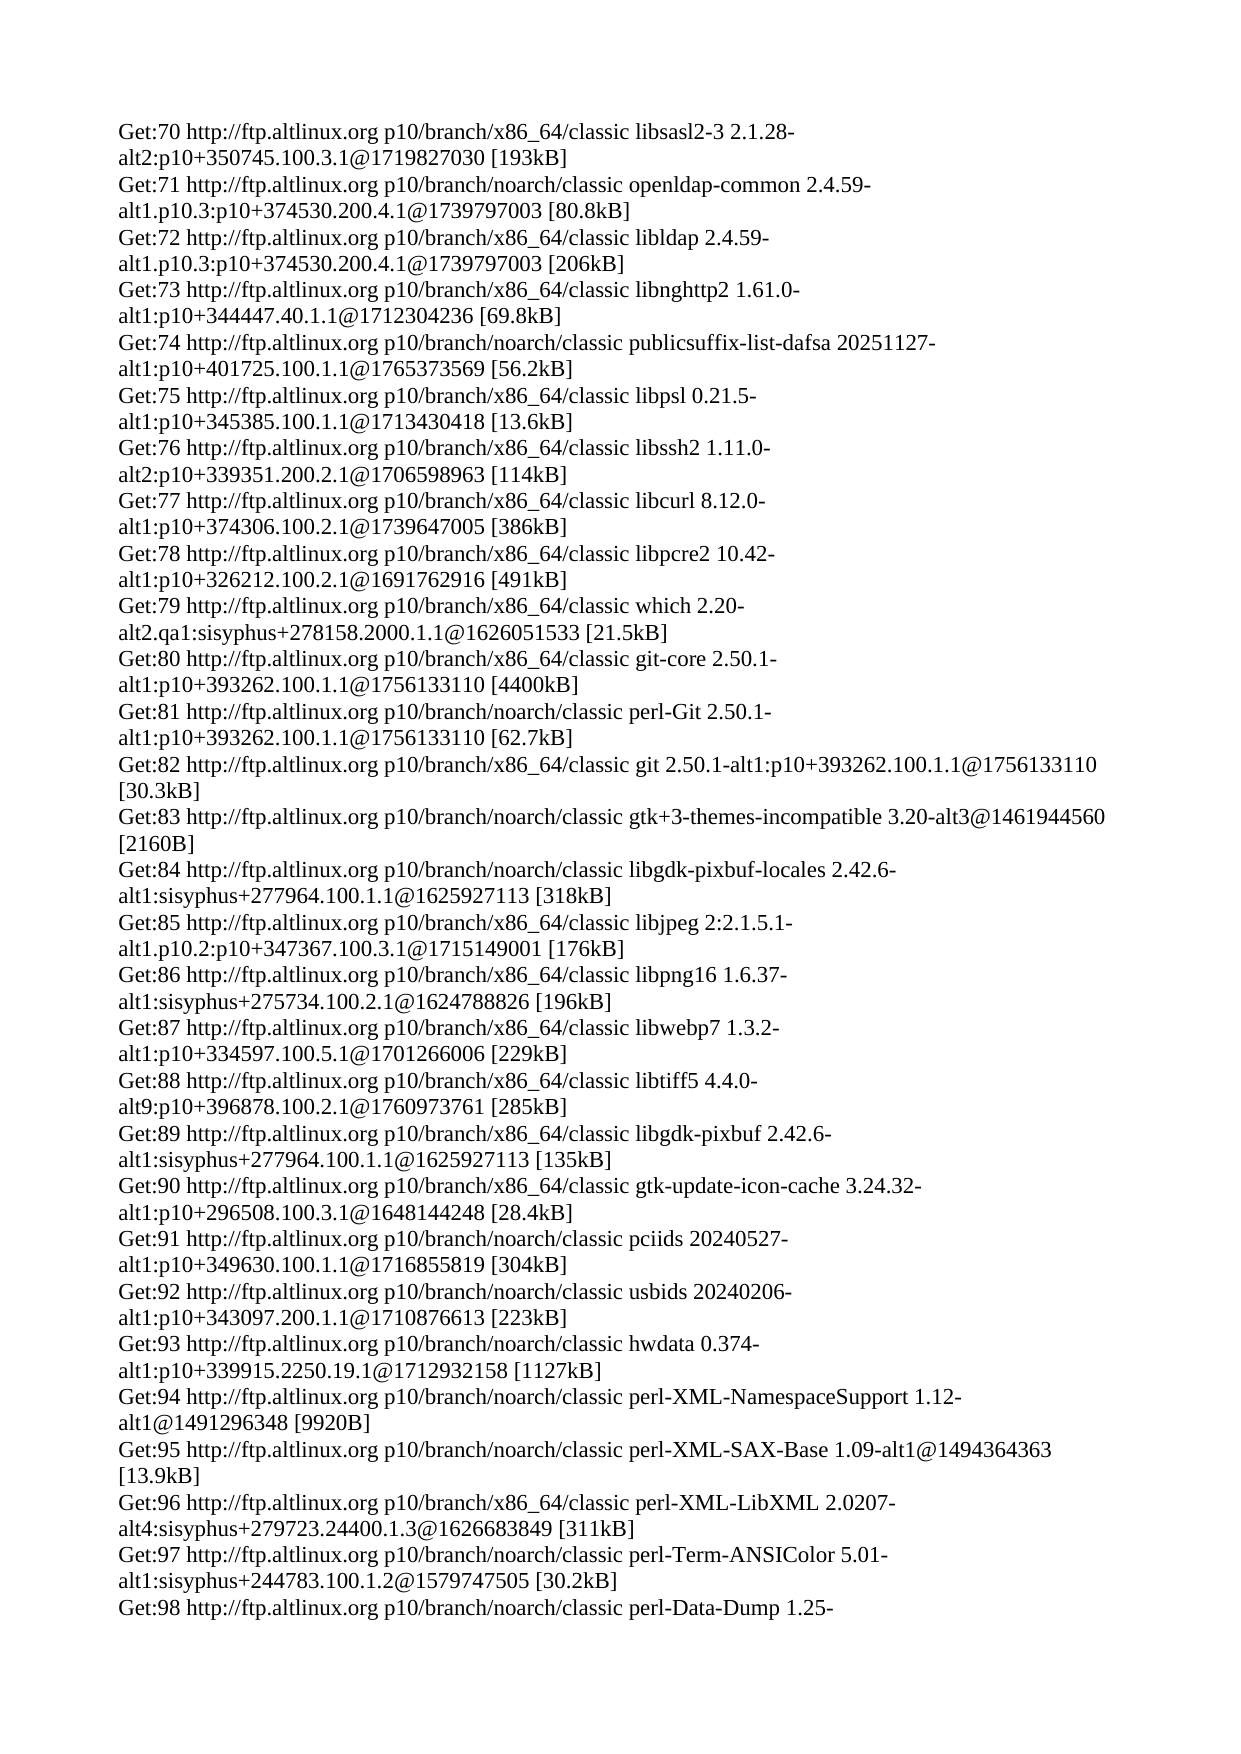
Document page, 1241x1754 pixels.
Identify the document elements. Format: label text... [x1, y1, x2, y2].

text Get:93 http://ftp.altlinux.org p10/branch/noarch/classic hwdata 0.374-alt1:p10+339915.2250.19.1@1712932158 [1127kB] [118, 1330, 1122, 1383]
text Get:97 http://ftp.altlinux.org p10/branch/noarch/classic perl-Term-ANSIColor 5.01-alt1:sisyphus+244783.100.1.2@1579747505 [30.2kB] [118, 1541, 1122, 1594]
text Get:84 http://ftp.altlinux.org p10/branch/noarch/classic libgdk-pixbuf-locales 2.42.6-alt1:sisyphus+277964.100.1.1@1625927113 [318kB] [118, 856, 1122, 909]
text Get:86 http://ftp.altlinux.org p10/branch/x86_64/classic libpng16 1.6.37-alt1:sisyphus+275734.100.2.1@1624788826 [196kB] [118, 961, 1122, 1014]
text Get:92 http://ftp.altlinux.org p10/branch/noarch/classic usbids 20240206-alt1:p10+343097.200.1.1@1710876613 [223kB] [118, 1278, 1122, 1330]
text Get:89 http://ftp.altlinux.org p10/branch/x86_64/classic libgdk-pixbuf 2.42.6-alt1:sisyphus+277964.100.1.1@1625927113 [135kB] [118, 1119, 1122, 1172]
text Get:72 http://ftp.altlinux.org p10/branch/x86_64/classic libldap 2.4.59-alt1.p10.3:p10+374530.200.4.1@1739797003 [206kB] [118, 223, 1122, 276]
text Get:74 http://ftp.altlinux.org p10/branch/noarch/classic publicsuffix-list-dafsa 20251127-alt1:p10+401725.100.1.1@1765373569 [56.2kB] [118, 329, 1122, 382]
text Get:80 http://ftp.altlinux.org p10/branch/x86_64/classic git-core 2.50.1-alt1:p10+393262.100.1.1@1756133110 [4400kB] [118, 645, 1122, 698]
text Get:94 http://ftp.altlinux.org p10/branch/noarch/classic perl-XML-NamespaceSupport 1.12-alt1@1491296348 [9920B] [118, 1383, 1122, 1436]
text Get:77 http://ftp.altlinux.org p10/branch/x86_64/classic libcurl 8.12.0-alt1:p10+374306.100.2.1@1739647005 [386kB] [118, 487, 1122, 540]
text Get:90 http://ftp.altlinux.org p10/branch/x86_64/classic gtk-update-icon-cache 3.24.32-alt1:p10+296508.100.3.1@1648144248 [28.4kB] [118, 1172, 1122, 1225]
text Get:81 http://ftp.altlinux.org p10/branch/noarch/classic perl-Git 2.50.1-alt1:p10+393262.100.1.1@1756133110 [62.7kB] [118, 698, 1122, 751]
text Get:78 http://ftp.altlinux.org p10/branch/x86_64/classic libpcre2 10.42-alt1:p10+326212.100.2.1@1691762916 [491kB] [118, 540, 1122, 592]
text Get:88 http://ftp.altlinux.org p10/branch/x86_64/classic libtiff5 4.4.0-alt9:p10+396878.100.2.1@1760973761 [285kB] [118, 1067, 1122, 1119]
text Get:75 http://ftp.altlinux.org p10/branch/x86_64/classic libpsl 0.21.5-alt1:p10+345385.100.1.1@1713430418 [13.6kB] [118, 382, 1122, 434]
text Get:79 http://ftp.altlinux.org p10/branch/x86_64/classic which 2.20-alt2.qa1:sisyphus+278158.2000.1.1@1626051533 [21.5kB] [118, 592, 1122, 645]
text Get:85 http://ftp.altlinux.org p10/branch/x86_64/classic libjpeg 2:2.1.5.1-alt1.p10.2:p10+347367.100.3.1@1715149001 [176kB] [118, 909, 1122, 961]
text Get:71 http://ftp.altlinux.org p10/branch/noarch/classic openldap-common 2.4.59-alt1.p10.3:p10+374530.200.4.1@1739797003 [80.8kB] [118, 171, 1122, 223]
text Get:73 http://ftp.altlinux.org p10/branch/x86_64/classic libnghttp2 1.61.0-alt1:p10+344447.40.1.1@1712304236 [69.8kB] [118, 276, 1122, 329]
text Get:76 http://ftp.altlinux.org p10/branch/x86_64/classic libssh2 1.11.0-alt2:p10+339351.200.2.1@1706598963 [114kB] [118, 434, 1122, 487]
text Get:98 http://ftp.altlinux.org p10/branch/noarch/classic perl-Data-Dump 1.25- [118, 1594, 1122, 1620]
text Get:83 http://ftp.altlinux.org p10/branch/noarch/classic gtk+3-themes-incompatible 3.20-alt3@1461944560 [2160B] [118, 803, 1122, 856]
text Get:96 http://ftp.altlinux.org p10/branch/x86_64/classic perl-XML-LibXML 2.0207-alt4:sisyphus+279723.24400.1.3@1626683849 [311kB] [118, 1488, 1122, 1541]
text Get:70 http://ftp.altlinux.org p10/branch/x86_64/classic libsasl2-3 2.1.28-alt2:p10+350745.100.3.1@1719827030 [193kB] [118, 118, 1122, 171]
text Get:95 http://ftp.altlinux.org p10/branch/noarch/classic perl-XML-SAX-Base 1.09-alt1@1494364363 [13.9kB] [118, 1436, 1122, 1488]
text Get:87 http://ftp.altlinux.org p10/branch/x86_64/classic libwebp7 1.3.2-alt1:p10+334597.100.5.1@1701266006 [229kB] [118, 1014, 1122, 1067]
text Get:91 http://ftp.altlinux.org p10/branch/noarch/classic pciids 20240527-alt1:p10+349630.100.1.1@1716855819 [304kB] [118, 1225, 1122, 1278]
text Get:82 http://ftp.altlinux.org p10/branch/x86_64/classic git 2.50.1-alt1:p10+393262.100.1.1@1756133110 [30.3kB] [118, 751, 1122, 803]
